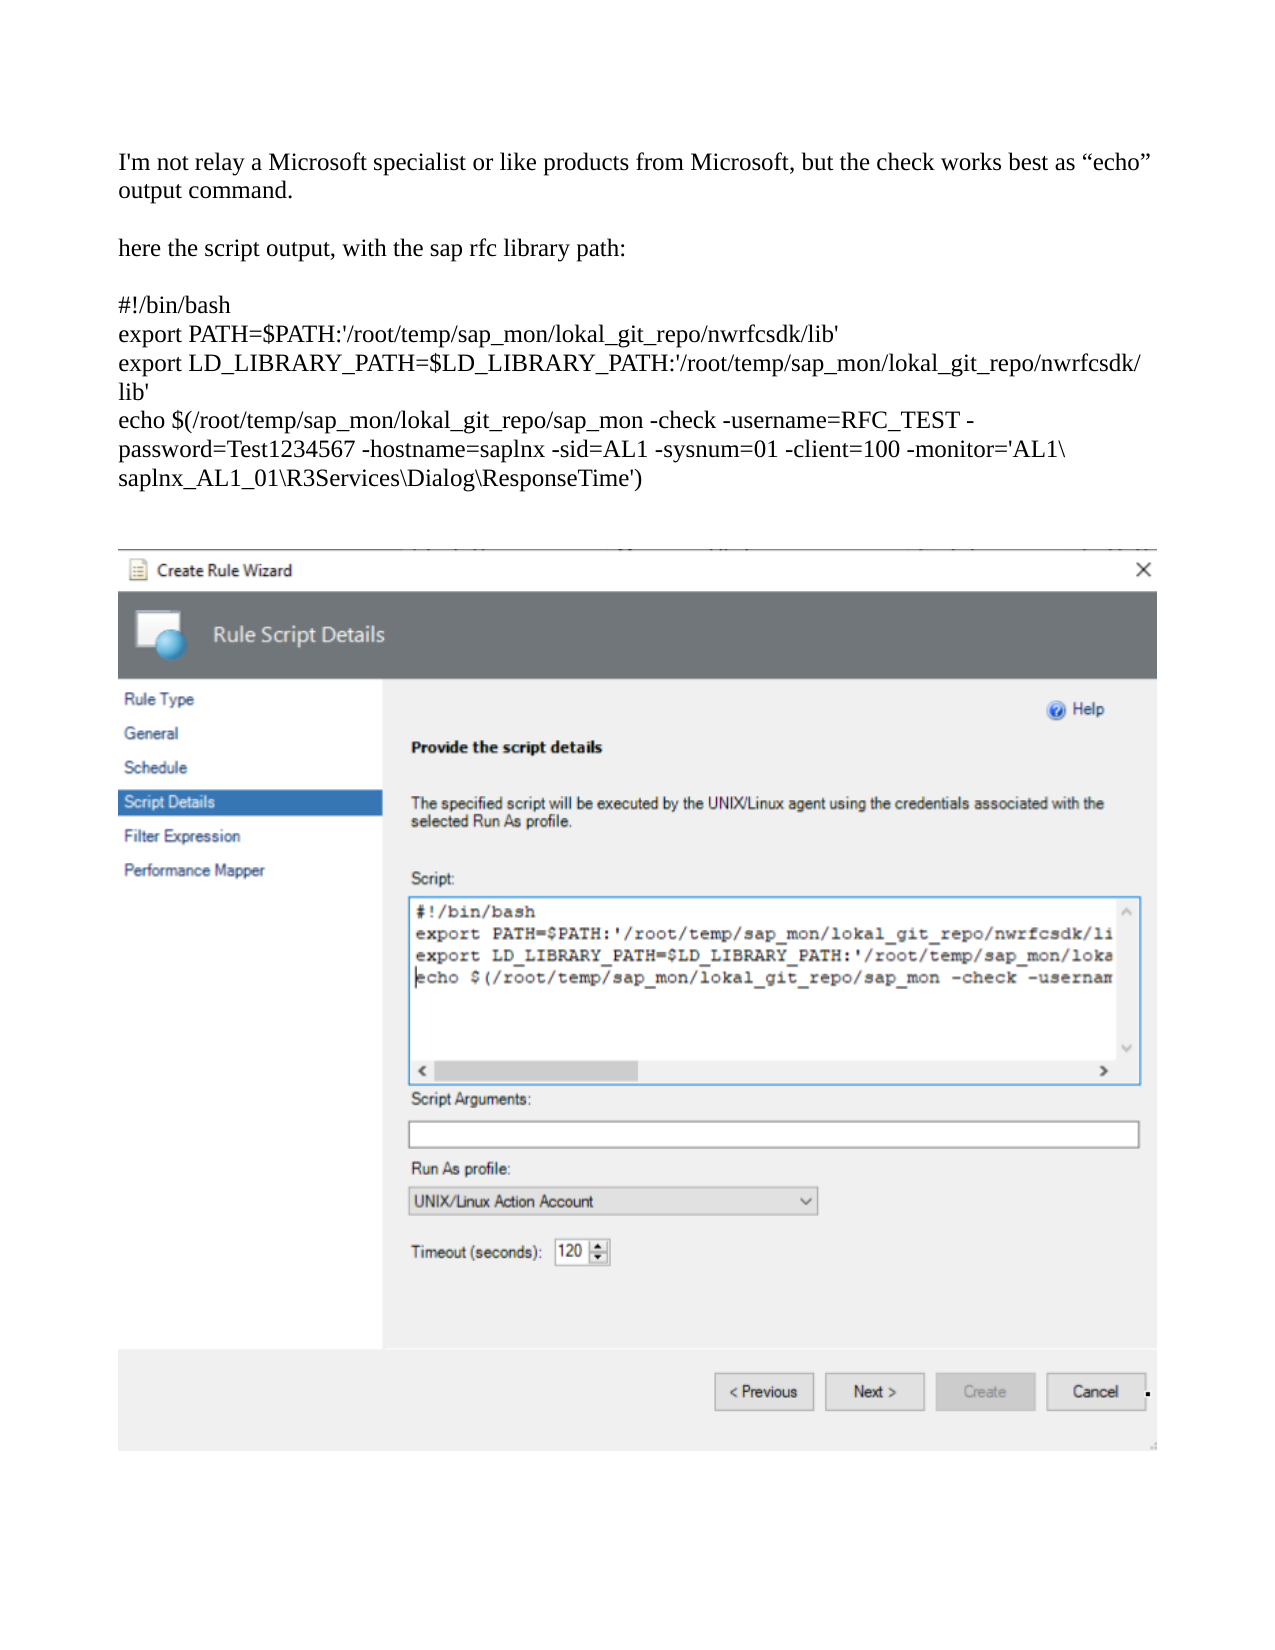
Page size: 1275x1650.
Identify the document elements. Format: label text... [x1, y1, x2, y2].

text export LD_LIBRARY_PATH=$LD_LIBRARY_PATH:'/root/temp/sap_mon/lokal_git_repo/nwrfcsdk/lib' [118, 348, 1157, 406]
text echo $(/root/temp/sap_mon/lokal_git_repo/sap_mon -check -username=RFC_TEST -password=Test1234567 -hostname=saplnx -sid=AL1 -sysnum=01 -client=100 -monitor='AL1\saplnx_AL1_01\R3Services\Dialog\ResponseTime') [118, 406, 1157, 492]
picture [118, 549, 1157, 1451]
text here the script output, with the sap rfc library path: [118, 233, 1157, 262]
text I'm not relay a Microsoft specialist or like products from Microsoft, but the check works best as “echo” output command. [118, 147, 1157, 204]
text #!/bin/bash [118, 291, 1157, 319]
text export PATH=$PATH:'/root/temp/sap_mon/lokal_git_repo/nwrfcsdk/lib' [118, 319, 1157, 348]
